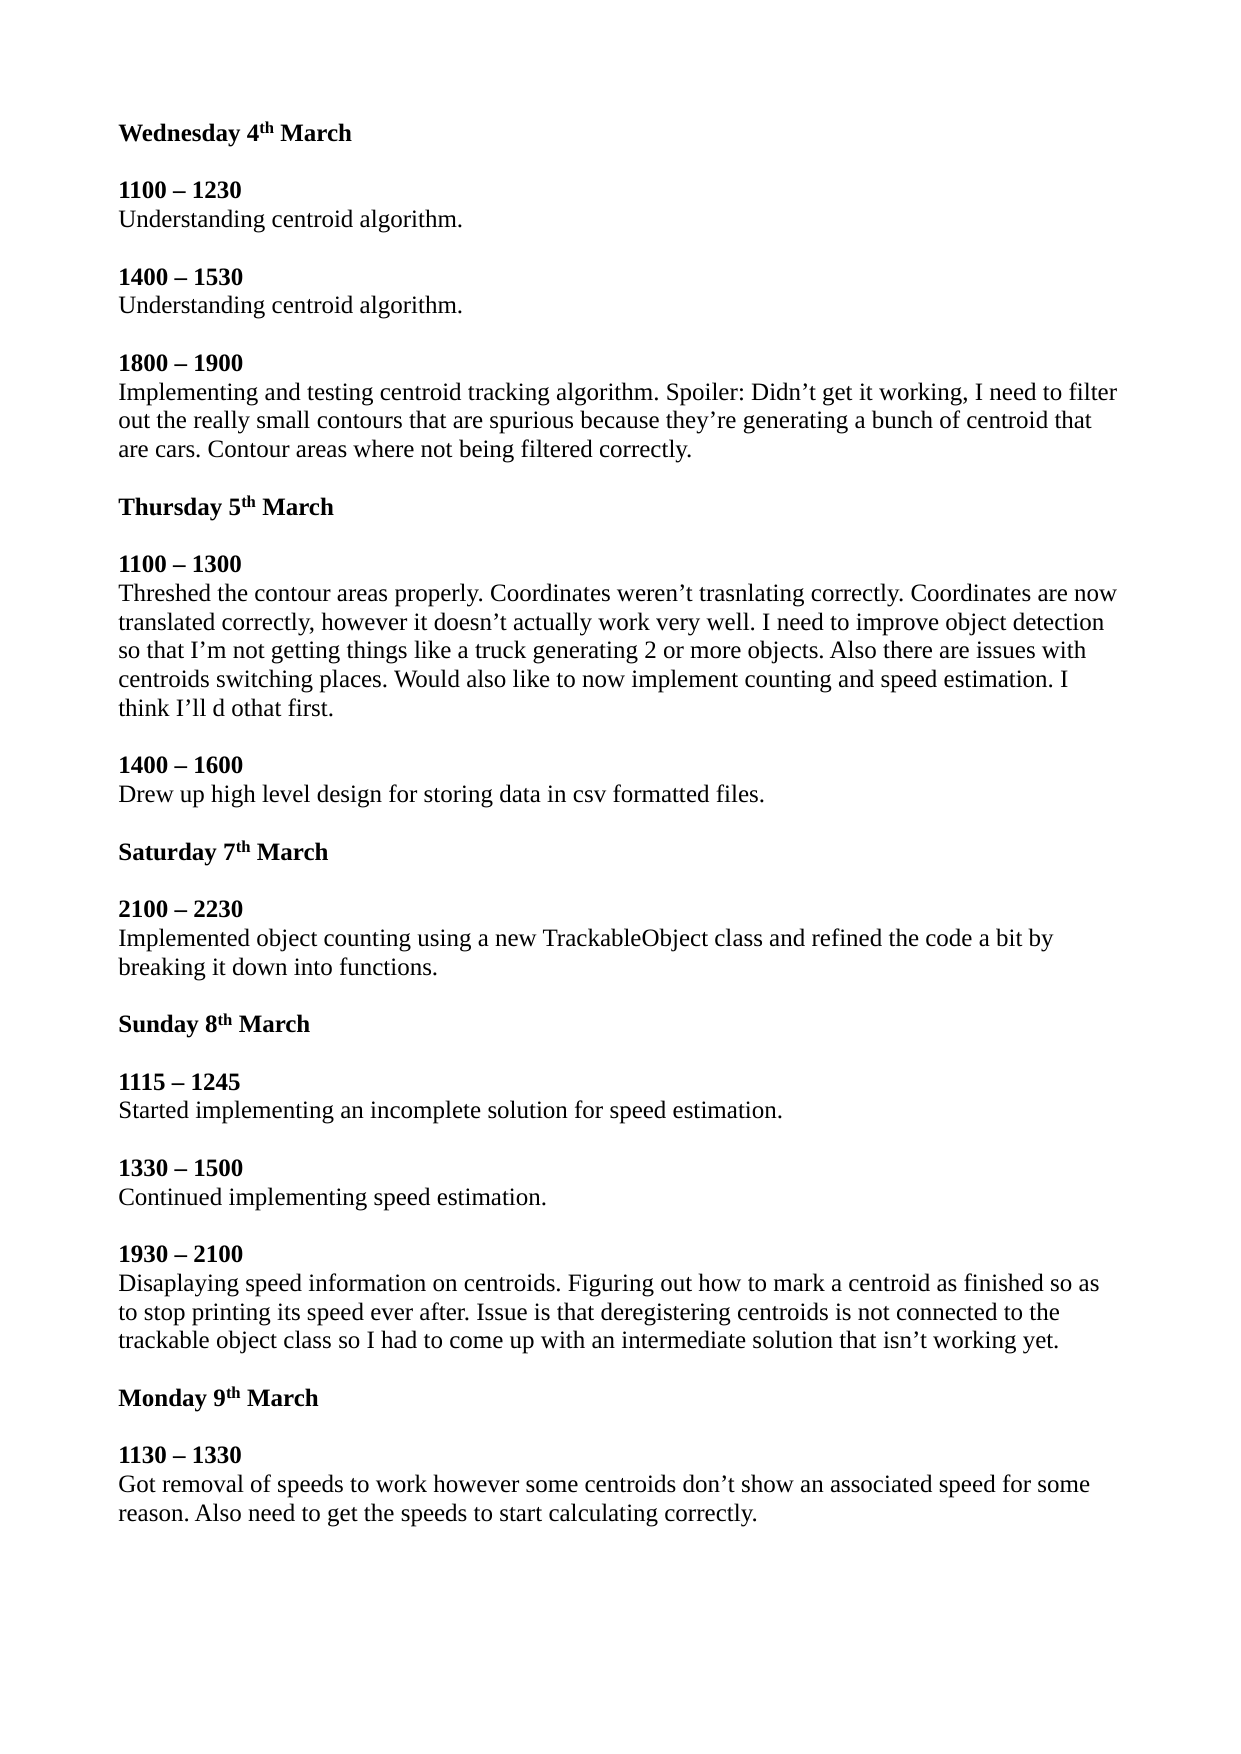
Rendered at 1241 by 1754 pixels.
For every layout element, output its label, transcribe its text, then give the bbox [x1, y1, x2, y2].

text Understanding centroid algorithm. [118, 204, 1122, 233]
text Implemented object counting using a new TrackableObject class and refined the code a bit by breaking it down into functions. [118, 923, 1122, 981]
text 1400 – 1530 [118, 262, 1122, 291]
text Threshed the contour areas properly. Coordinates weren’t trasnlating correctly. Coordinates are now translated correctly, however it doesn’t actually work very well. I need to improve object detection so that I’m not getting things like a truck generating 2 or more objects. Also there are issues with centroids switching places. Would also like to now implement counting and speed estimation. I think I’ll d othat first. [118, 578, 1122, 722]
text 2100 – 2230 [118, 894, 1122, 923]
text Thursday 5th March [118, 492, 1122, 521]
text Drew up high level design for storing data in csv formatted files. [118, 779, 1122, 808]
text 1800 – 1900 [118, 348, 1122, 377]
text 1100 – 1230 [118, 176, 1122, 204]
text 1330 – 1500 [118, 1153, 1122, 1182]
text 1100 – 1300 [118, 549, 1122, 578]
text Got removal of speeds to work however some centroids don’t show an associated speed for some reason. Also need to get the speeds to start calculating correctly. [118, 1469, 1122, 1527]
text Monday 9th March [118, 1383, 1122, 1412]
text 1115 – 1245 [118, 1067, 1122, 1096]
text Implementing and testing centroid tracking algorithm. Spoiler: Didn’t get it working, I need to filter out the really small contours that are spurious because they’re generating a bunch of centroid that are cars. Contour areas where not being filtered correctly. [118, 377, 1122, 463]
text Disaplaying speed information on centroids. Figuring out how to mark a centroid as finished so as to stop printing its speed ever after. Issue is that deregistering centroids is not connected to the trackable object class so I had to come up with an intermediate solution that isn’t working yet. [118, 1268, 1122, 1354]
text Saturday 7th March [118, 837, 1122, 866]
text 1930 – 2100 [118, 1239, 1122, 1268]
text Wednesday 4th March [118, 118, 1122, 147]
text Understanding centroid algorithm. [118, 291, 1122, 319]
text 1130 – 1330 [118, 1441, 1122, 1469]
text Continued implementing speed estimation. [118, 1182, 1122, 1211]
text 1400 – 1600 [118, 751, 1122, 779]
text Sunday 8th March [118, 1009, 1122, 1038]
text Started implementing an incomplete solution for speed estimation. [118, 1096, 1122, 1124]
